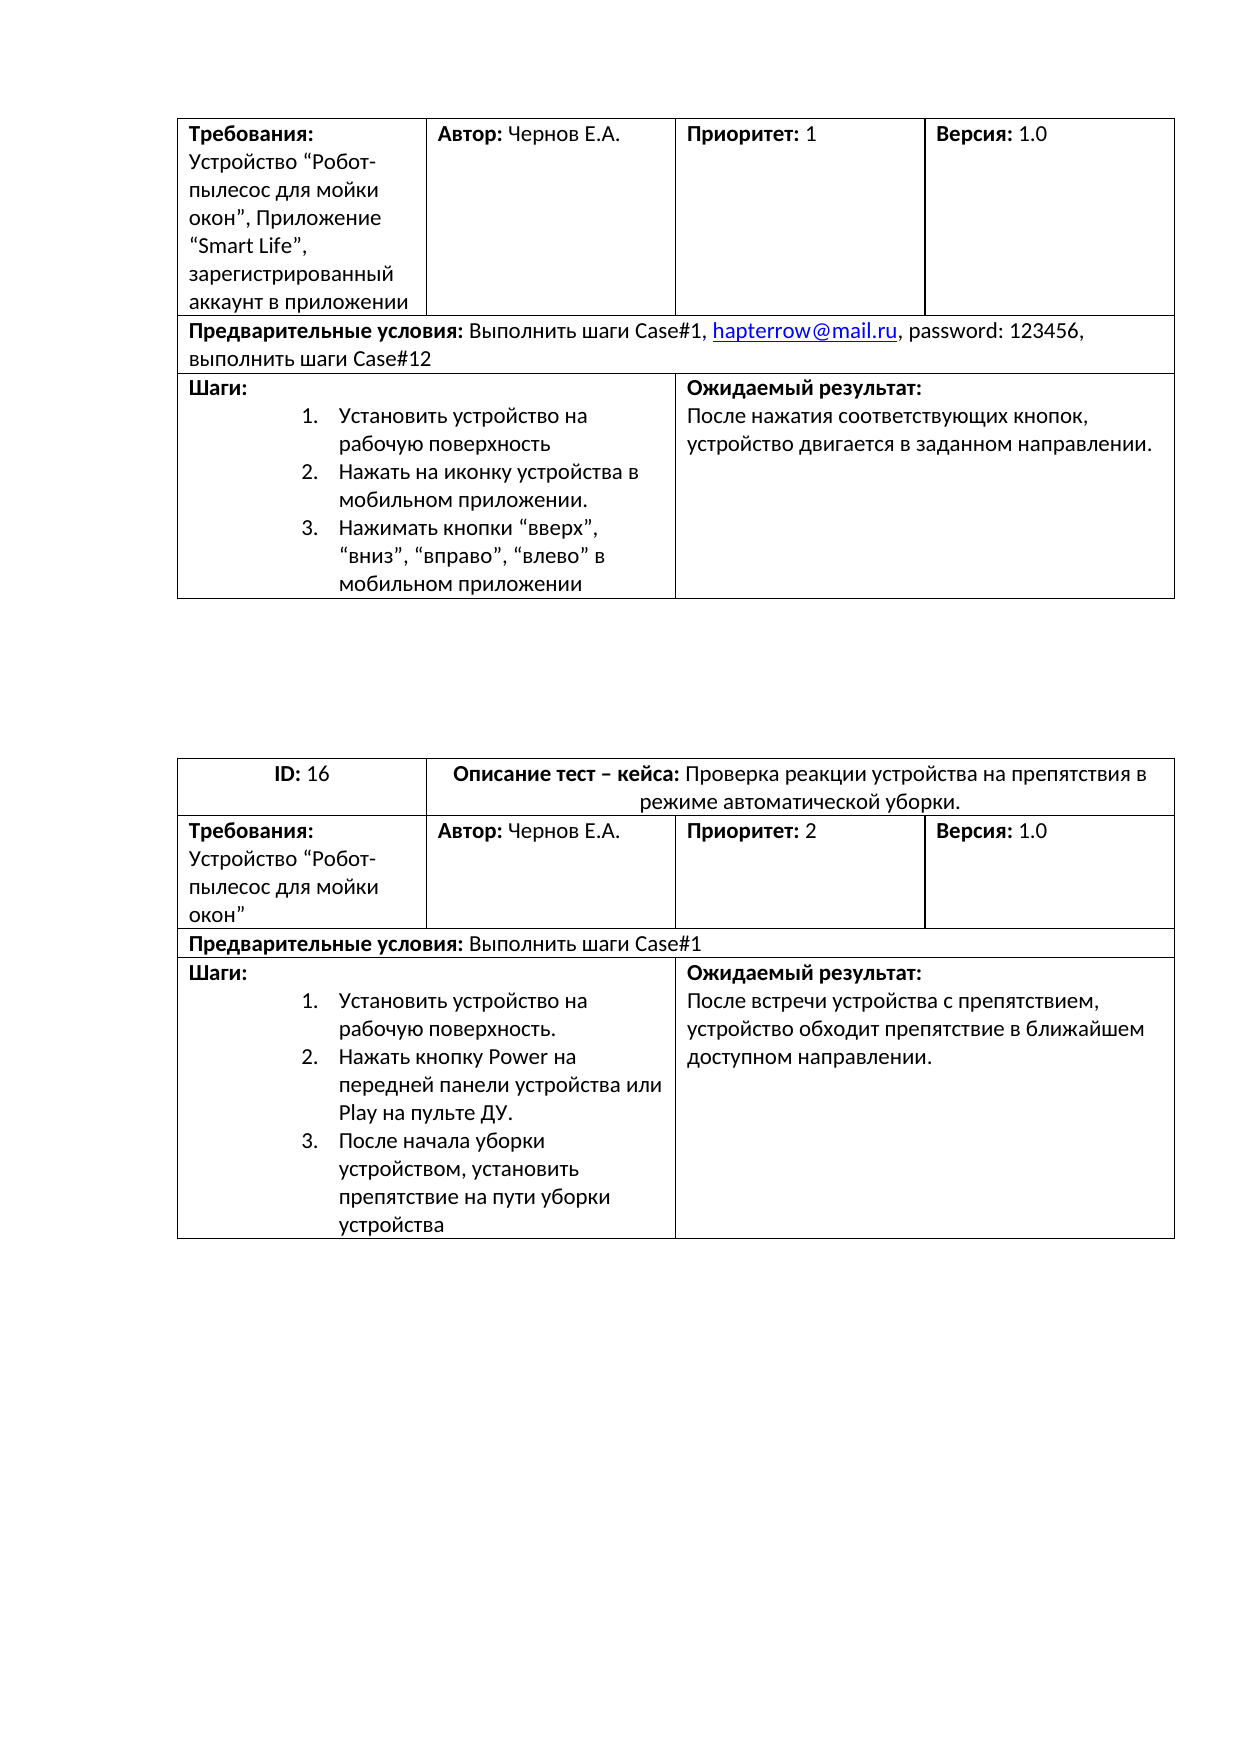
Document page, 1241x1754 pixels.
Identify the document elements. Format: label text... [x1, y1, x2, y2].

table_cell Версия: 1.0 [926, 816, 1174, 928]
table_cell Приоритет: 2 [676, 816, 924, 928]
table_cell Версия: 1.0 [926, 119, 1174, 315]
table_header Описание тест – кейса: Проверка реакции устройства на препятствия в режиме автоматической уборки. [427, 759, 1174, 815]
table_cell Автор: Чернов Е.А. [427, 816, 675, 928]
table_cell Приоритет: 1 [676, 119, 924, 315]
table_cell Автор: Чернов Е.А. [427, 119, 675, 315]
table_cell Предварительные условия: Выполнить шаги Case#1, hapterrow@mail.ru, password: 123456, выполнить шаги Case#12 [178, 316, 1174, 372]
table_cell Требования: Устройство “Робот-пылесос для мойки окон” [178, 816, 426, 928]
table_cell Ожидаемый результат: После встречи устройства с препятствием, устройство обходит препятствие в ближайшем доступном направлении. [676, 958, 1174, 1238]
table_cell Требования: Устройство “Робот-пылесос для мойки окон”, Приложение “Smart Life”, зарегистрированный аккаунт в приложении [178, 119, 426, 315]
table_cell Ожидаемый результат: После нажатия соответствующих кнопок, устройство двигается в заданном направлении. [676, 374, 1174, 598]
table_cell Шаги: Установить устройство на рабочую поверхность Нажать на иконку устройства в мобильном приложении. Нажимать кнопки “вверх”, “вниз”, “вправо”, “влево” в мобильном приложении [178, 374, 675, 598]
table_cell Предварительные условия: Выполнить шаги Case#1 [178, 929, 1174, 957]
table_header ID: 16 [178, 759, 426, 815]
table_cell Шаги: Установить устройство на рабочую поверхность. Нажать кнопку Power на передней панели устройства или Play на пульте ДУ. После начала уборки устройством, установить препятствие на пути уборки устройства [178, 958, 675, 1238]
